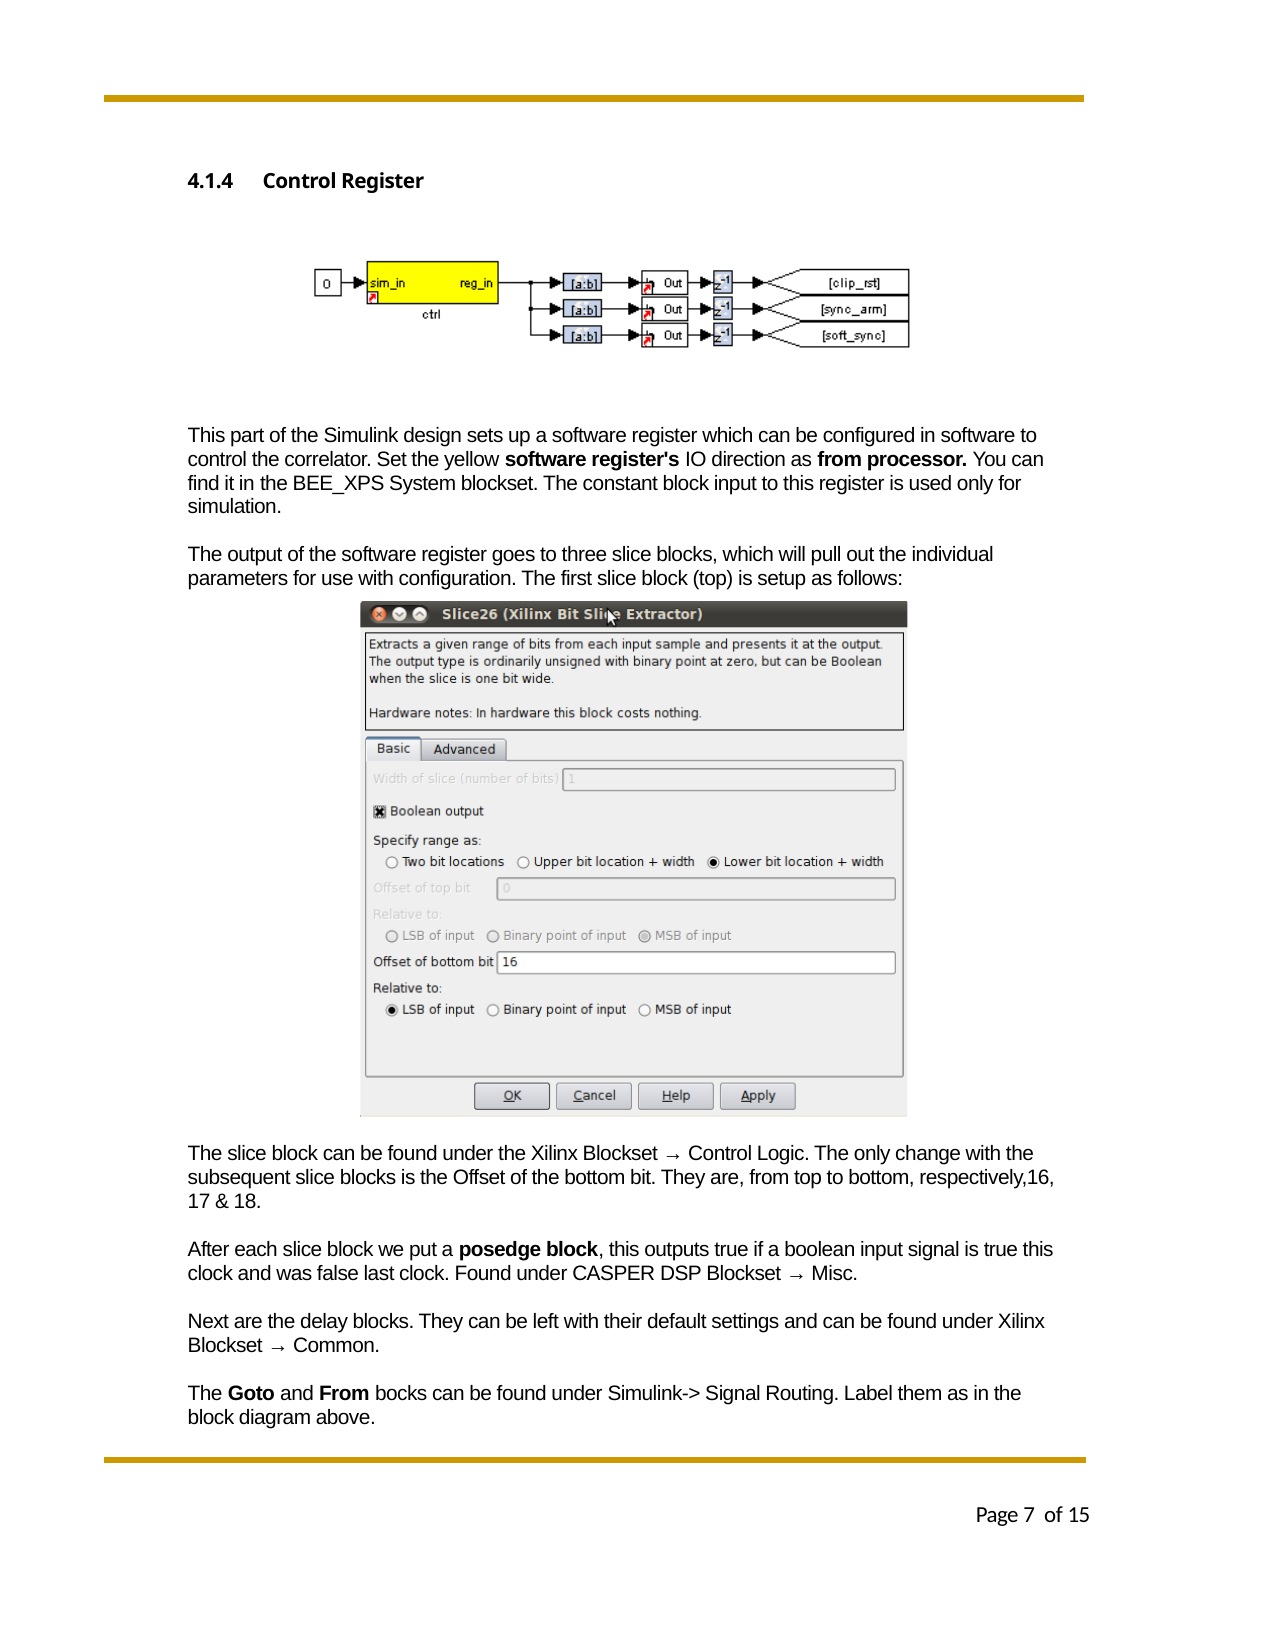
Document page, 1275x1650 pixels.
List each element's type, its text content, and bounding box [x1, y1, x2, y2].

text This part of the Simulink design sets up a software register which can be configured in software to control the correlator. Set the yellow software register's IO direction as from processor. You can find it in the BEE_XPS System blockset. The constant block input to this register is used only for simulation. [187, 422, 1062, 518]
text Next are the delay blocks. They can be left with their default settings and can be found under Xilinx Blockset → Common. [187, 1309, 1062, 1357]
text After each slice block we put a posedge block, this outputs true if a boolean input signal is true this clock and was false last clock. Found under CASPER DSP Blockset → Misc. [187, 1237, 1062, 1285]
subtitle Control Register [187, 167, 1062, 195]
text The output of the software register goes to three slice blocks, which will pull out the individual parameters for use with configuration. The first slice block (top) is setup as follows: [187, 542, 1062, 590]
text The Goto and From bocks can be found under Simulink-> Signal Routing. Label them as in the block diagram above. [187, 1381, 1062, 1429]
picture [360, 601, 908, 1117]
picture [270, 214, 971, 404]
text The slice block can be found under the Xilinx Blockset → Control Logic. The only change with the subsequent slice blocks is the Offset of the bottom bit. They are, from top to bottom, respectively,16, 17 & 18. [187, 1141, 1062, 1213]
